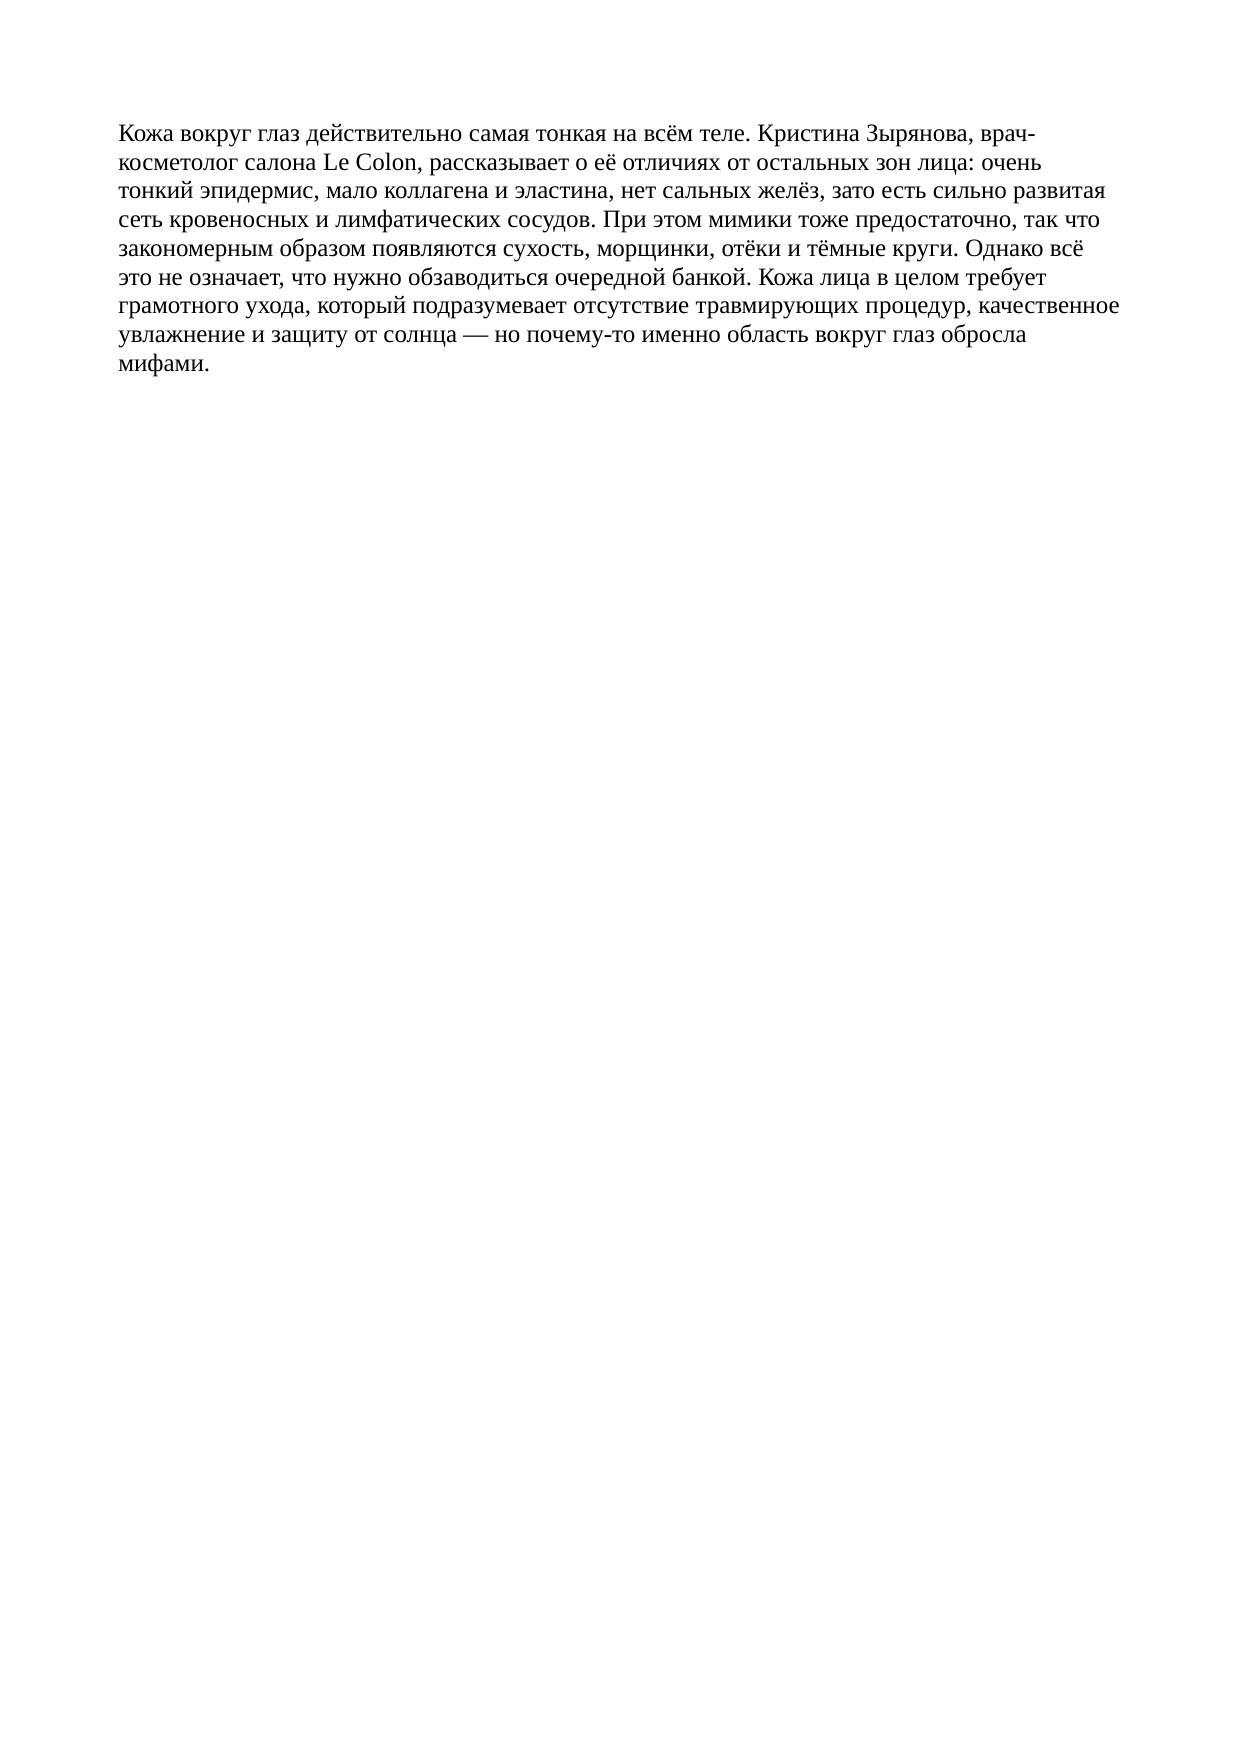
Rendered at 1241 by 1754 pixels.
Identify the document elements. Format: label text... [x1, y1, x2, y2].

text Кожа вокруг глаз действительно самая тонкая на всём теле. Кристина Зырянова, врач-косметолог салона Le Colon, рассказывает о её отличиях от остальных зон лица: очень тонкий эпидермис, мало коллагена и эластина, нет сальных желёз, зато есть сильно развитая сеть кровеносных и лимфатических сосудов. При этом мимики тоже предостаточно, так что закономерным образом появляются сухость, морщинки, отёки и тёмные круги. Однако всё это не означает, что нужно обзаводиться очередной банкой. Кожа лица в целом требует грамотного ухода, который подразумевает отсутствие травмирующих процедур, качественное увлажнение и защиту от солнца — но почему-то именно область вокруг глаз обросла мифами. [118, 118, 1122, 377]
